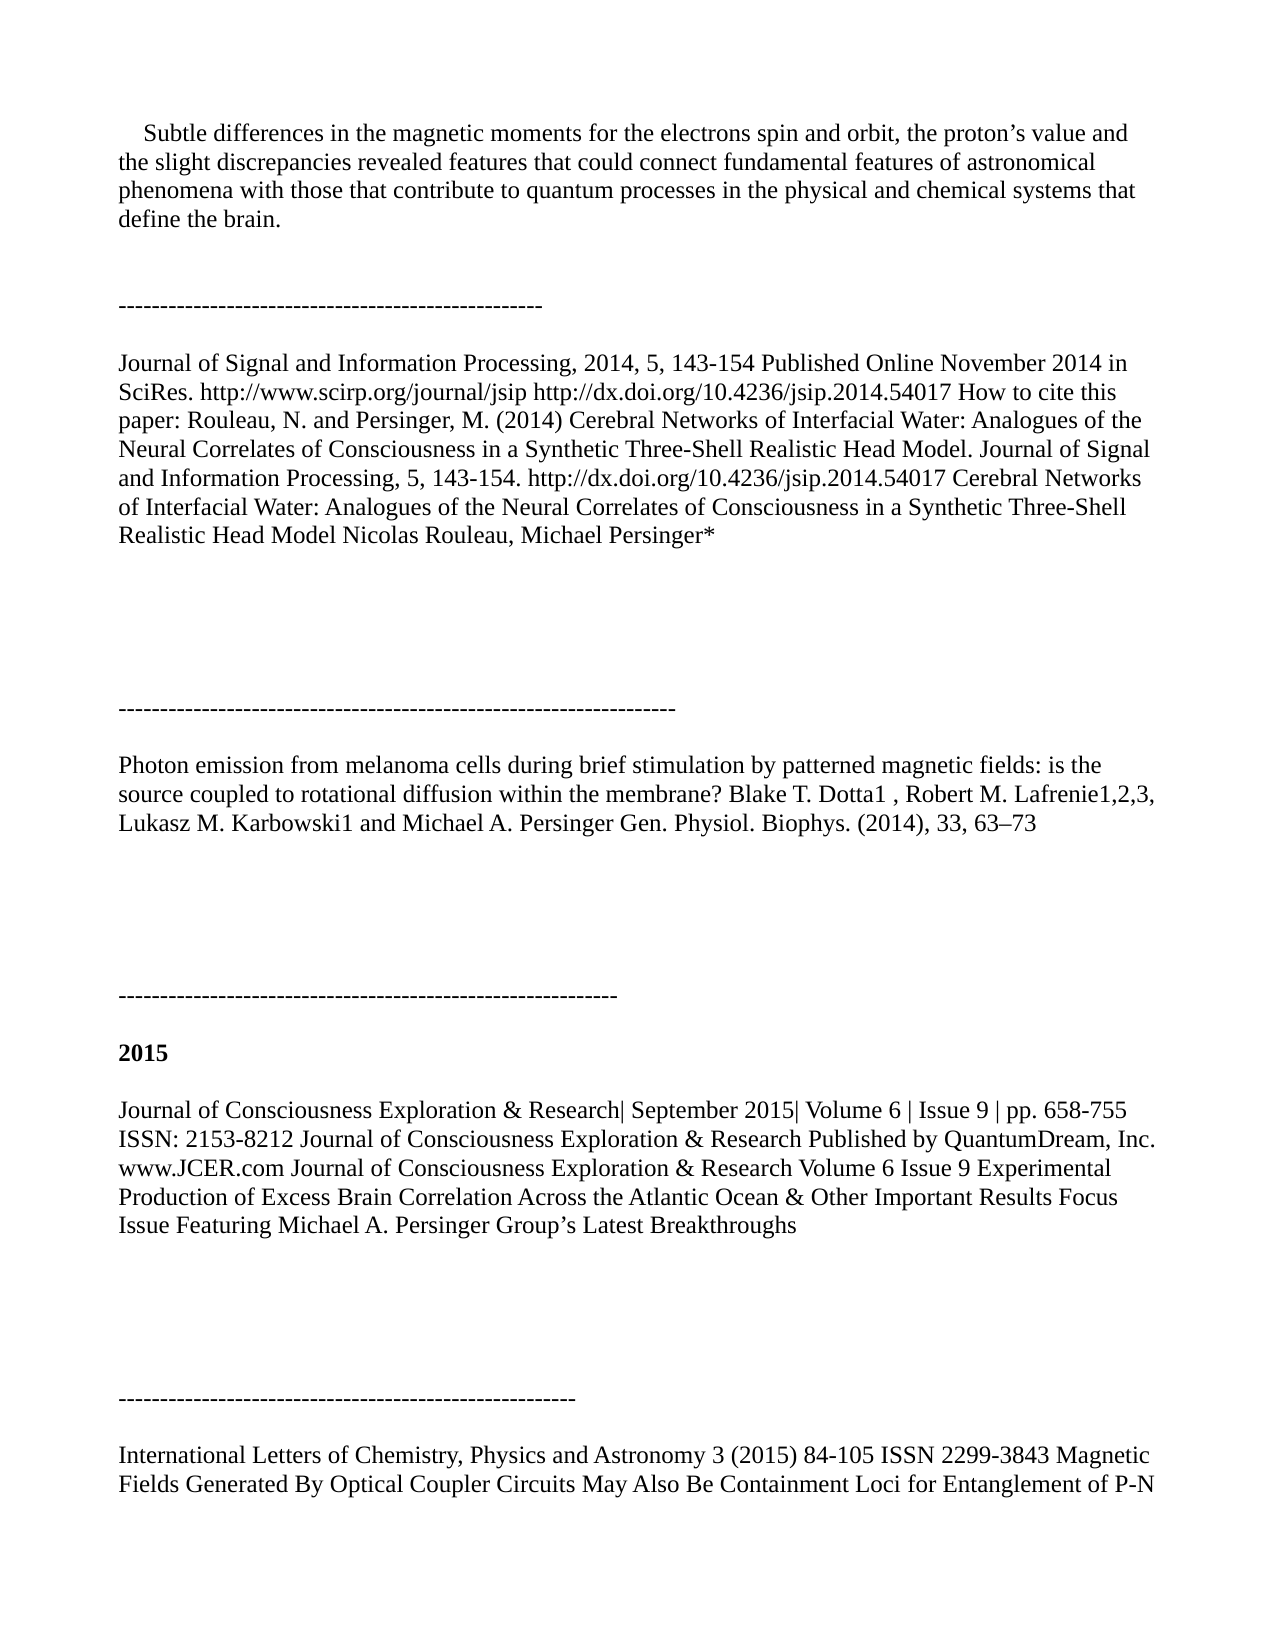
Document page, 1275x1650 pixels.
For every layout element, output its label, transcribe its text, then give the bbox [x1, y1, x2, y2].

text ------------------------------------------------------- [118, 1383, 1157, 1412]
text ------------------------------------------------------------ [118, 981, 1157, 1009]
text International Letters of Chemistry, Physics and Astronomy 3 (2015) 84-105 ISSN 2299-3843 Magnetic Fields Generated By Optical Coupler Circuits May Also Be Containment Loci for Entanglement of P-N [118, 1441, 1157, 1498]
text Journal of Consciousness Exploration & Research| September 2015| Volume 6 | Issue 9 | pp. 658-755 ISSN: 2153-8212 Journal of Consciousness Exploration & Research Published by QuantumDream, Inc. www.JCER.com Journal of Consciousness Exploration & Research Volume 6 Issue 9 Experimental Production of Excess Brain Correlation Across the Atlantic Ocean & Other Important Results Focus Issue Featuring Michael A. Persinger Group’s Latest Breakthroughs [118, 1096, 1157, 1239]
text Journal of Signal and Information Processing, 2014, 5, 143-154 Published Online November 2014 in SciRes. http://www.scirp.org/journal/jsip http://dx.doi.org/10.4236/jsip.2014.54017 How to cite this paper: Rouleau, N. and Persinger, M. (2014) Cerebral Networks of Interfacial Water: Analogues of the Neural Correlates of Consciousness in a Synthetic Three-Shell Realistic Head Model. Journal of Signal and Information Processing, 5, 143-154. http://dx.doi.org/10.4236/jsip.2014.54017 Cerebral Networks of Interfacial Water: Analogues of the Neural Correlates of Consciousness in a Synthetic Three-Shell Realistic Head Model Nicolas Rouleau, Michael Persinger* [118, 348, 1157, 549]
text --------------------------------------------------- [118, 291, 1157, 319]
text Photon emission from melanoma cells during brief stimulation by patterned magnetic fields: is the source coupled to rotational diffusion within the membrane? Blake T. Dotta1 , Robert M. Lafrenie1,2,3, Lukasz M. Karbowski1 and Michael A. Persinger Gen. Physiol. Biophys. (2014), 33, 63–73 [118, 751, 1157, 837]
text ------------------------------------------------------------------- [118, 693, 1157, 722]
text 2015 [118, 1038, 1157, 1067]
text Subtle differences in the magnetic moments for the electrons spin and orbit, the proton’s value and the slight discrepancies revealed features that could connect fundamental features of astronomical phenomena with those that contribute to quantum processes in the physical and chemical systems that define the brain. [118, 118, 1157, 233]
